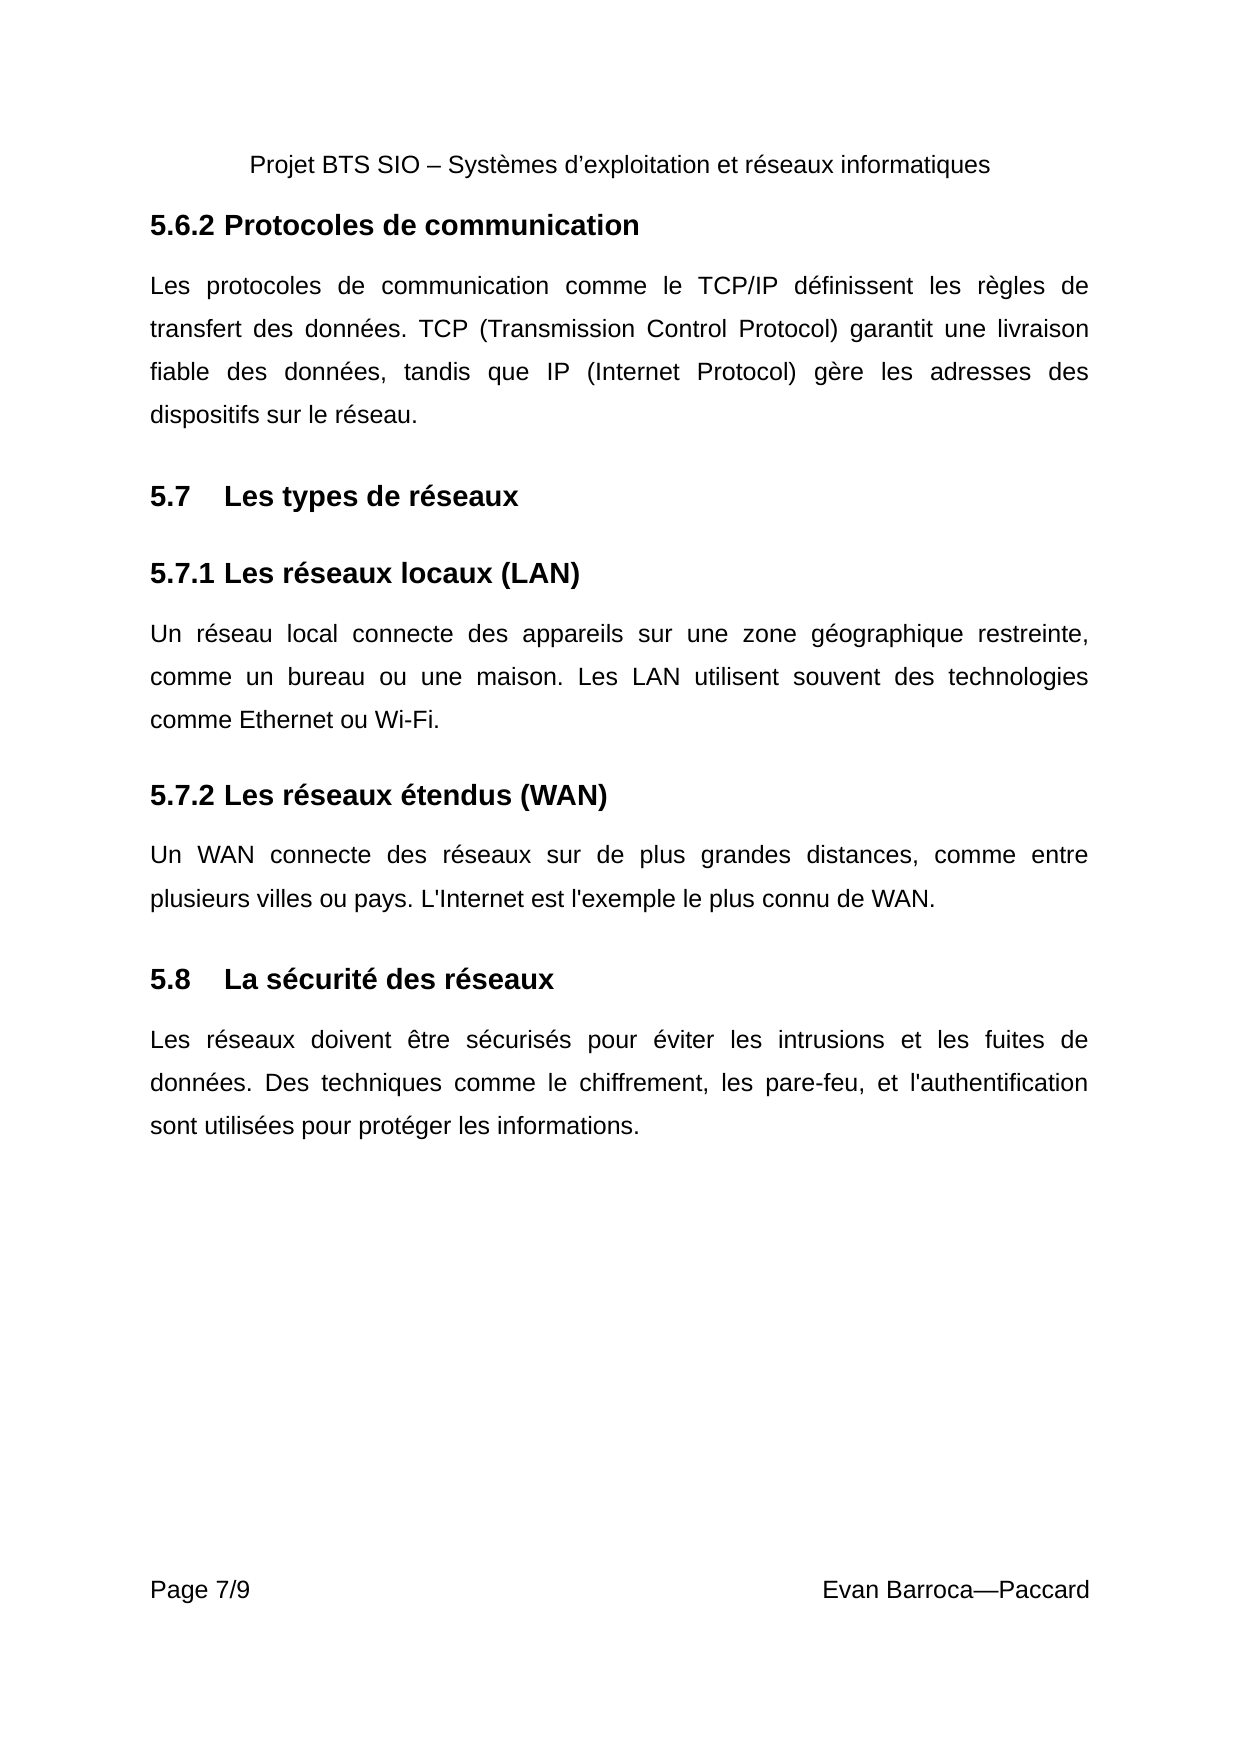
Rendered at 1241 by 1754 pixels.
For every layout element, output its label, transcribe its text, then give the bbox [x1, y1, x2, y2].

subtitle Protocoles de communication [150, 208, 1091, 242]
text Les protocoles de communication comme le TCP/IP définissent les règles de transfert des données. TCP (Transmission Control Protocol) garantit une livraison fiable des données, tandis que IP (Internet Protocol) gère les adresses des dispositifs sur le réseau. [150, 271, 1091, 429]
text Un réseau local connecte des appareils sur une zone géographique restreinte, comme un bureau ou une maison. Les LAN utilisent souvent des technologies comme Ethernet ou Wi-Fi. [150, 619, 1091, 734]
subtitle Les réseaux étendus (WAN) [150, 778, 1091, 811]
text Les réseaux doivent être sécurisés pour éviter les intrusions et les fuites de données. Des techniques comme le chiffrement, les pare-feu, et l'authentification sont utilisées pour protéger les informations. [150, 1025, 1091, 1140]
subtitle Les réseaux locaux (LAN) [150, 556, 1091, 590]
subtitle Les types de réseaux [150, 479, 1091, 512]
text Un WAN connecte des réseaux sur de plus grandes distances, comme entre plusieurs villes ou pays. L'Internet est l'exemple le plus connu de WAN. [150, 841, 1091, 912]
subtitle La sécurité des réseaux [150, 962, 1091, 996]
